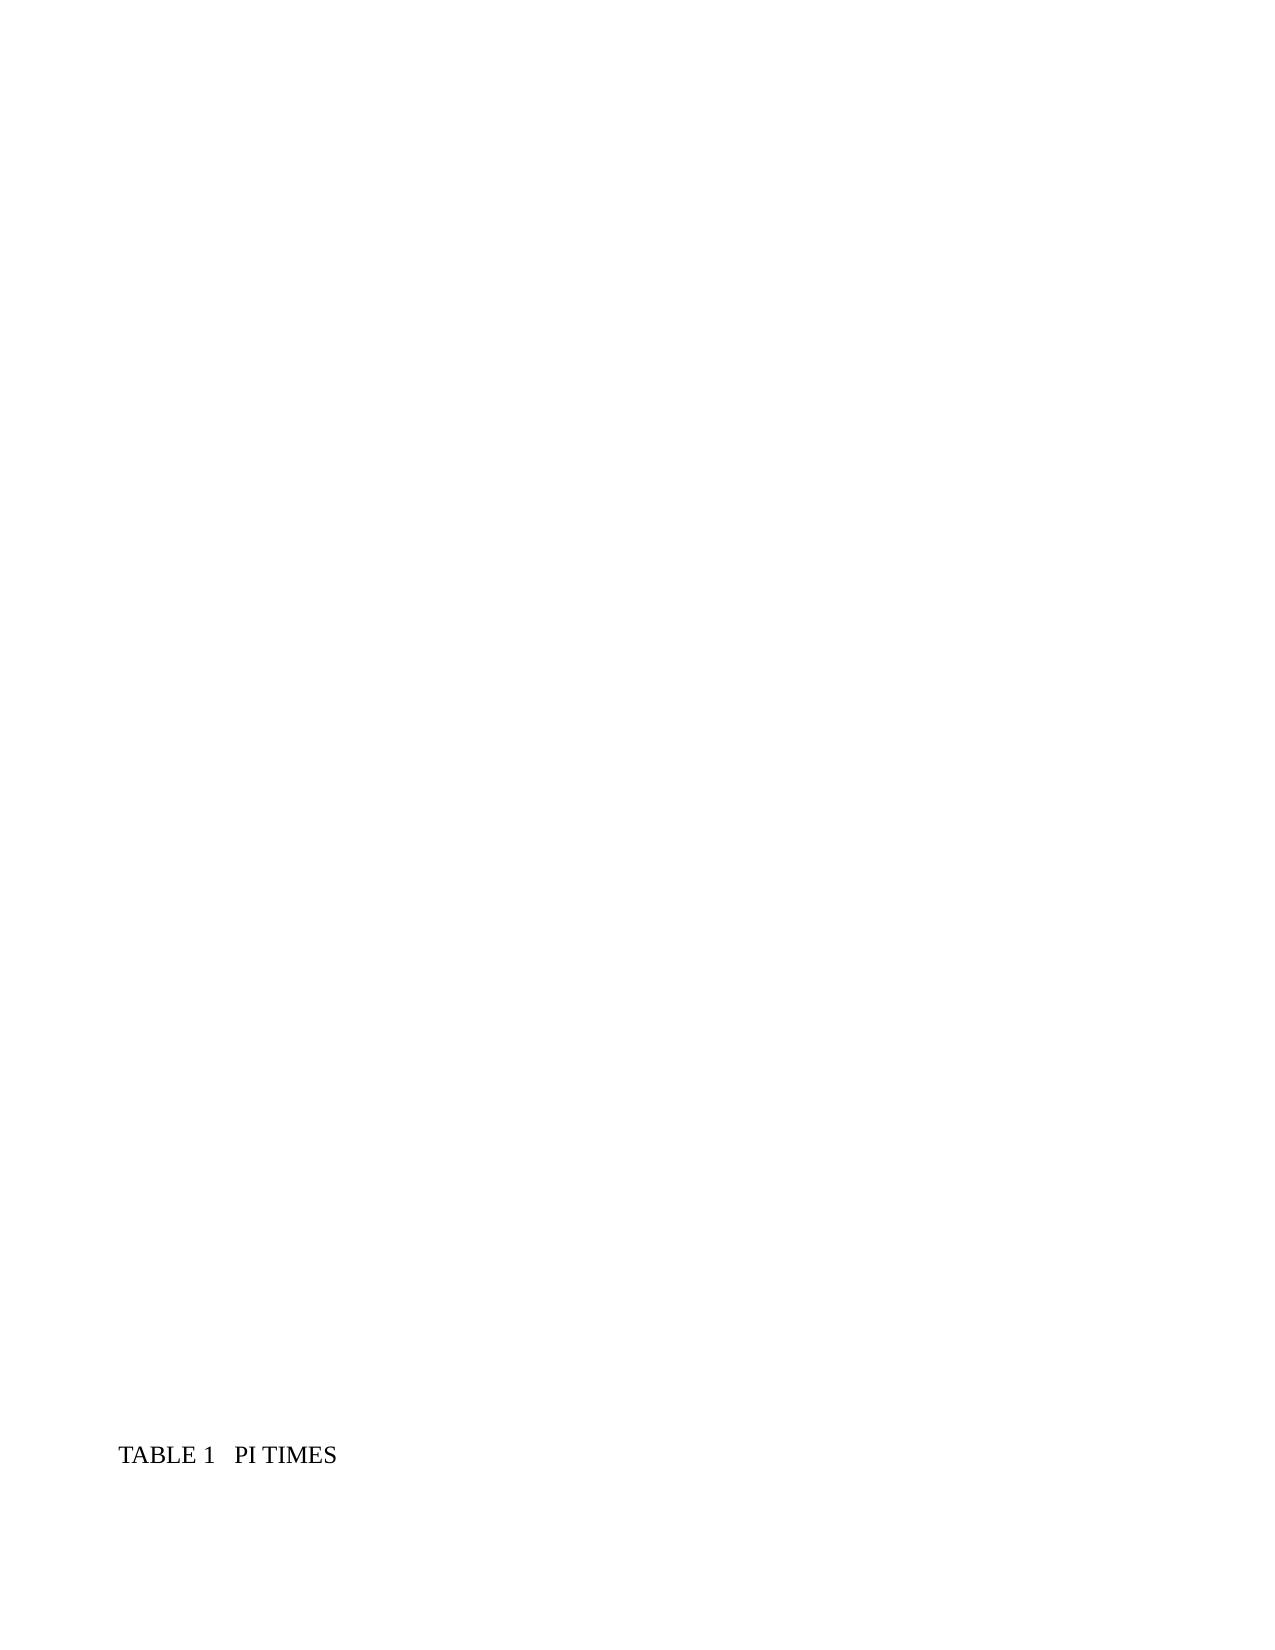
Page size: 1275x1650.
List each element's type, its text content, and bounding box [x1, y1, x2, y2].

text TABLE 1 PI TIMES [118, 1441, 1157, 1469]
